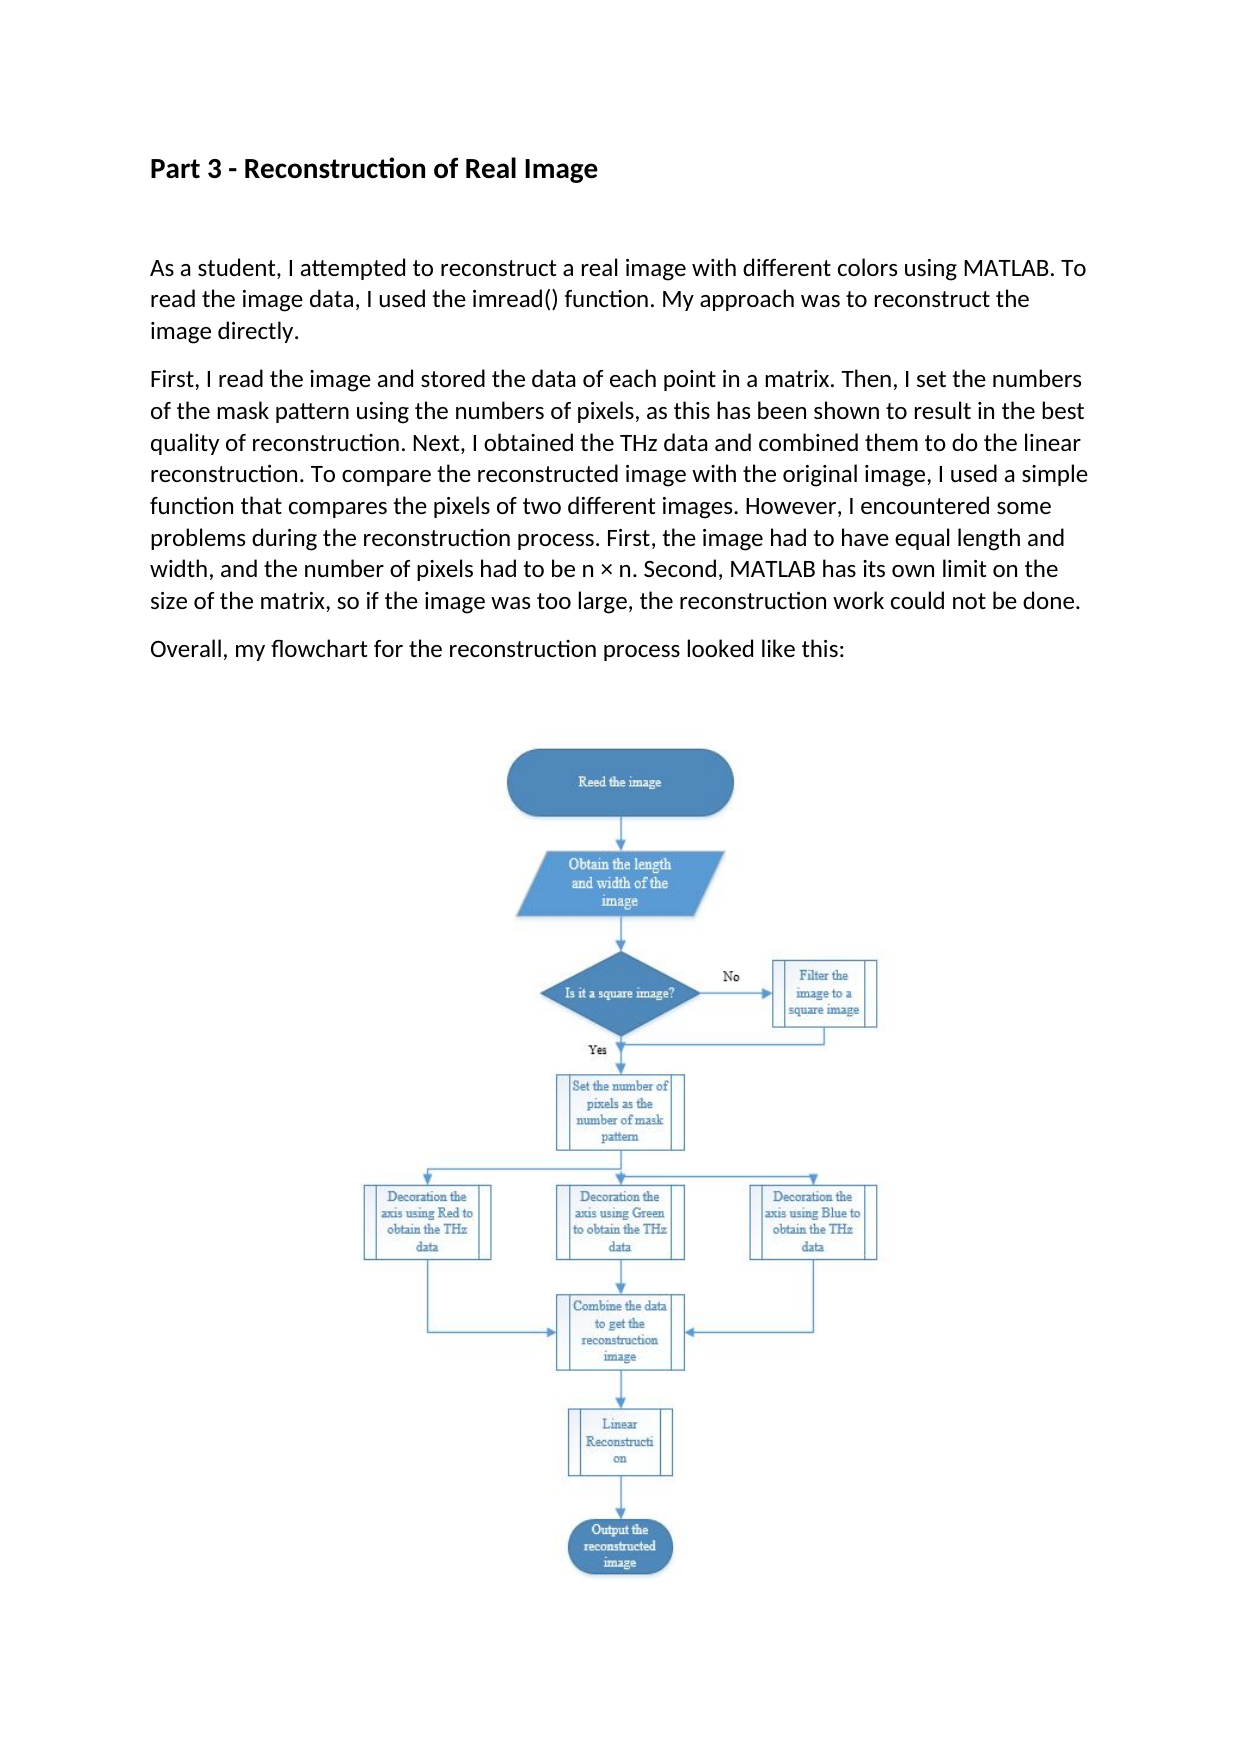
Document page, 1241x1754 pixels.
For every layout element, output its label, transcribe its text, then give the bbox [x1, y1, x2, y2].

text First, I read the image and stored the data of each point in a matrix. Then, I set the numbers of the mask pattern using the numbers of pixels, as this has been shown to result in the best quality of reconstruction. Next, I obtained the THz data and combined them to do the linear reconstruction. To compare the reconstructed image with the original image, I used a simple function that compares the pixels of two different images. However, I encountered some problems during the reconstruction process. First, the image had to have equal length and width, and the number of pixels had to be n × n. Second, MATLAB has its own limit on the size of the matrix, so if the image was too large, the reconstruction work could not be done. [150, 364, 1090, 616]
text As a student, I attempted to reconstruct a real image with different colors using MATLAB. To read the image data, I used the imread() function. My approach was to reconstruct the image directly. [150, 252, 1090, 346]
text Part 3 - Reconstruction of Real Image [150, 150, 1090, 186]
text Overall, my flowchart for the reconstruction process looked like this: [150, 634, 1090, 664]
